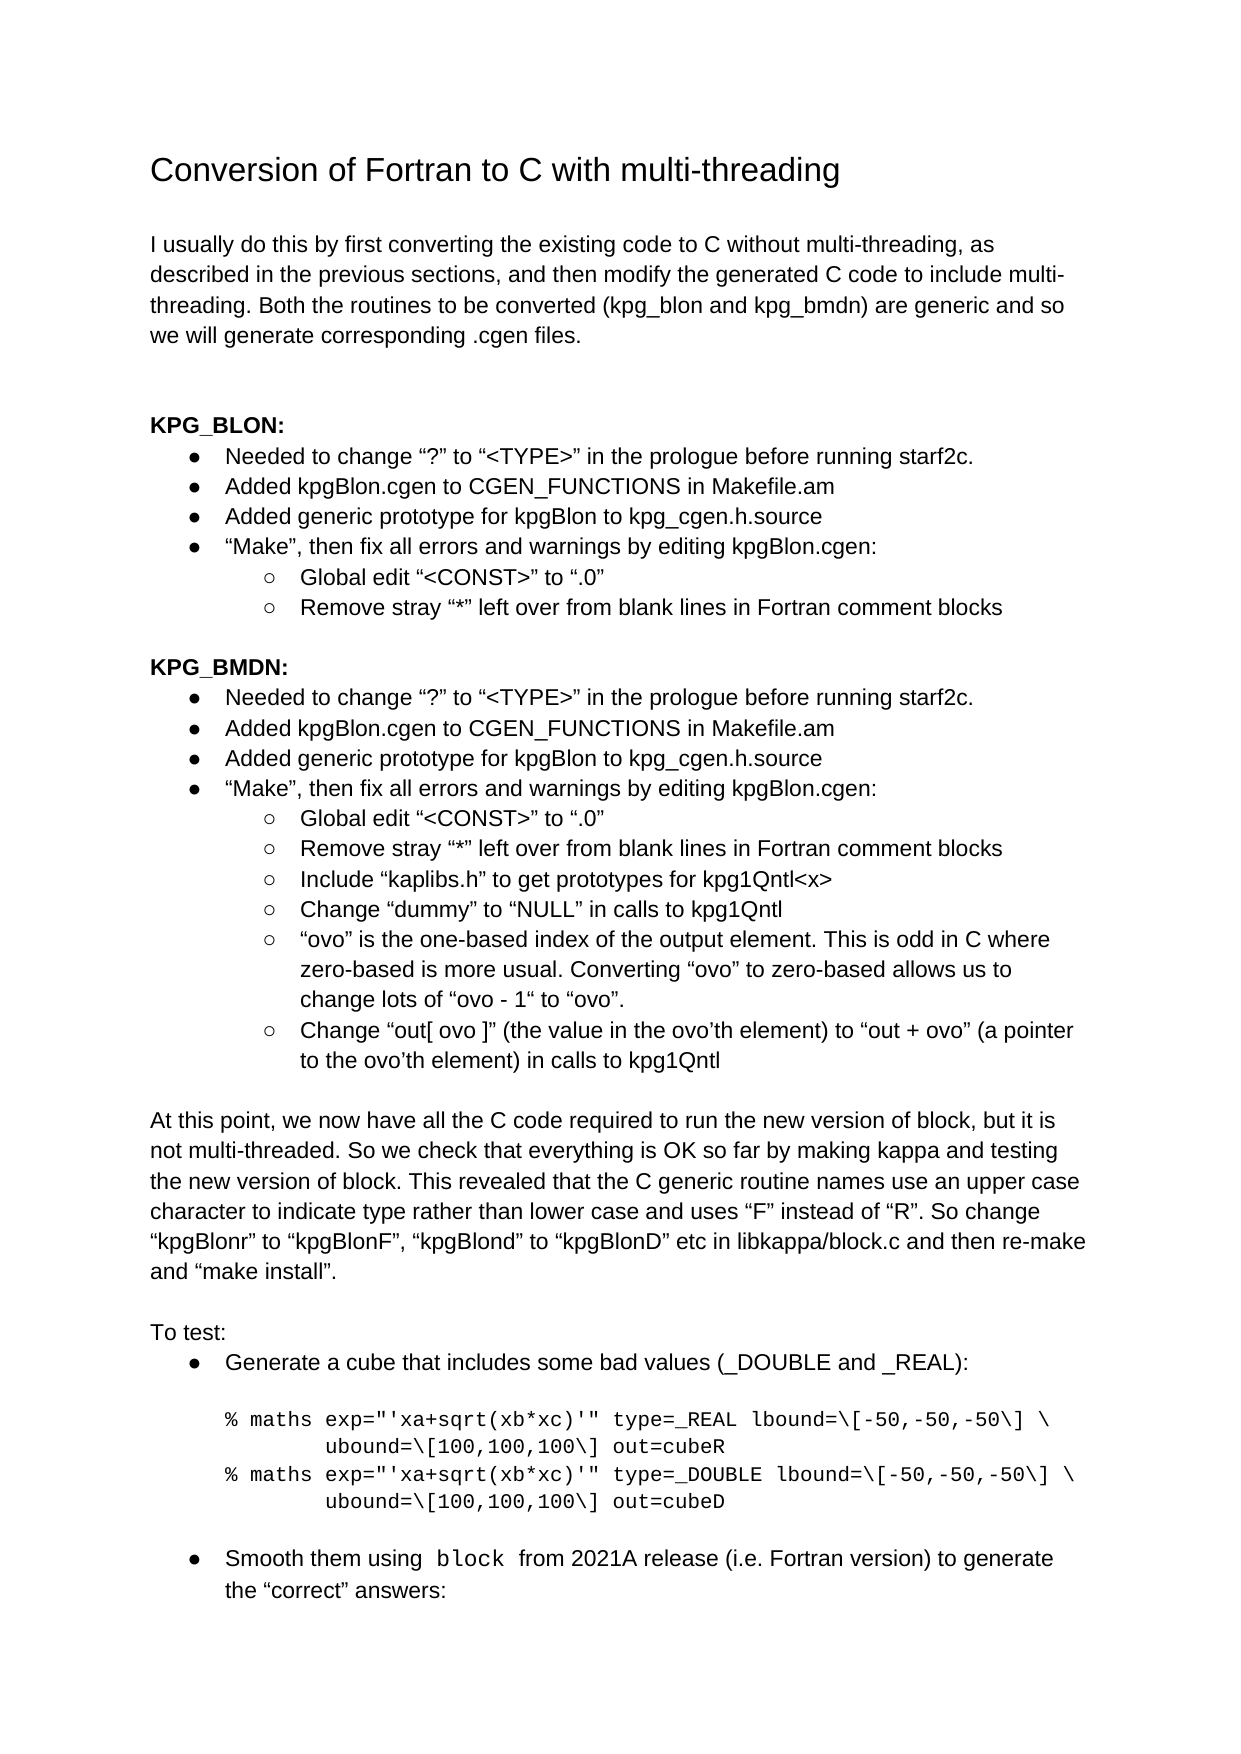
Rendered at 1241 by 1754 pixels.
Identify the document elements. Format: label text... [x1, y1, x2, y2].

text KPG_BMDN: [150, 654, 1090, 680]
text % maths exp="'xa+sqrt(xb*xc)'" type=_DOUBLE lbound=\[-50,-50,-50\] \ [225, 1464, 1090, 1487]
list Global edit “<CONST>” to “.0” [262, 805, 1090, 831]
list Remove stray “*” left over from blank lines in Fortran comment blocks [262, 835, 1090, 862]
list Added generic prototype for kpgBlon to kpg_cgen.h.source [187, 745, 1090, 771]
subtitle Conversion of Fortran to C with multi-threading [150, 150, 1090, 188]
list Added generic prototype for kpgBlon to kpg_cgen.h.source [187, 503, 1090, 529]
text I usually do this by first converting the existing code to C without multi-threading, as described in the previous sections, and then modify the generated C code to include multi-threading. Both the routines to be converted (kpg_blon and kpg_bmdn) are generic and so we will generate corresponding .cgen files. [150, 231, 1090, 348]
text At this point, we now have all the C code required to run the new version of block, but it is not multi-threaded. So we check that everything is OK so far by making kappa and testing the new version of block. This revealed that the C generic routine names use an upper case character to indicate type rather than lower case and uses “F” instead of “R”. So change “kpgBlonr” to “kpgBlonF”, “kpgBlond” to “kpgBlonD” etc in libkappa/block.c and then re-make and “make install”. [150, 1107, 1090, 1284]
list Smooth them using block from 2021A release (i.e. Fortran version) to generate the “correct” answers: [187, 1545, 1090, 1604]
list Added kpgBlon.cgen to CGEN_FUNCTIONS in Makefile.am [187, 473, 1090, 499]
list Needed to change “?” to “<TYPE>” in the prologue before running starf2c. [187, 443, 1090, 469]
list “Make”, then fix all errors and warnings by editing kpgBlon.cgen: [187, 533, 1090, 559]
list Needed to change “?” to “<TYPE>” in the prologue before running starf2c. [187, 684, 1090, 711]
list Include “kaplibs.h” to get prototypes for kpg1Qntl<x> [262, 866, 1090, 892]
list Global edit “<CONST>” to “.0” [262, 563, 1090, 590]
list Change “dummy” to “NULL” in calls to kpg1Qntl [262, 896, 1090, 922]
list Change “out[ ovo ]” (the value in the ovo’th element) to “out + ovo” (a pointer to the ovo’th element) in calls to kpg1Qntl [262, 1017, 1090, 1073]
list “Make”, then fix all errors and warnings by editing kpgBlon.cgen: [187, 775, 1090, 801]
text ubound=\[100,100,100\] out=cubeD [225, 1491, 1090, 1514]
list Remove stray “*” left over from blank lines in Fortran comment blocks [262, 594, 1090, 620]
list “ovo” is the one-based index of the output element. This is odd in C where zero-based is more usual. Converting “ovo” to zero-based allows us to change lots of “ovo - 1“ to “ovo”. [262, 926, 1090, 1013]
text % maths exp="'xa+sqrt(xb*xc)'" type=_REAL lbound=\[-50,-50,-50\] \ [225, 1409, 1090, 1433]
text ubound=\[100,100,100\] out=cubeR [225, 1436, 1090, 1460]
list Added kpgBlon.cgen to CGEN_FUNCTIONS in Makefile.am [187, 714, 1090, 741]
text KPG_BLON: [150, 412, 1090, 439]
text To test: [150, 1319, 1090, 1345]
list Generate a cube that includes some bad values (_DOUBLE and _REAL): [187, 1349, 1090, 1375]
